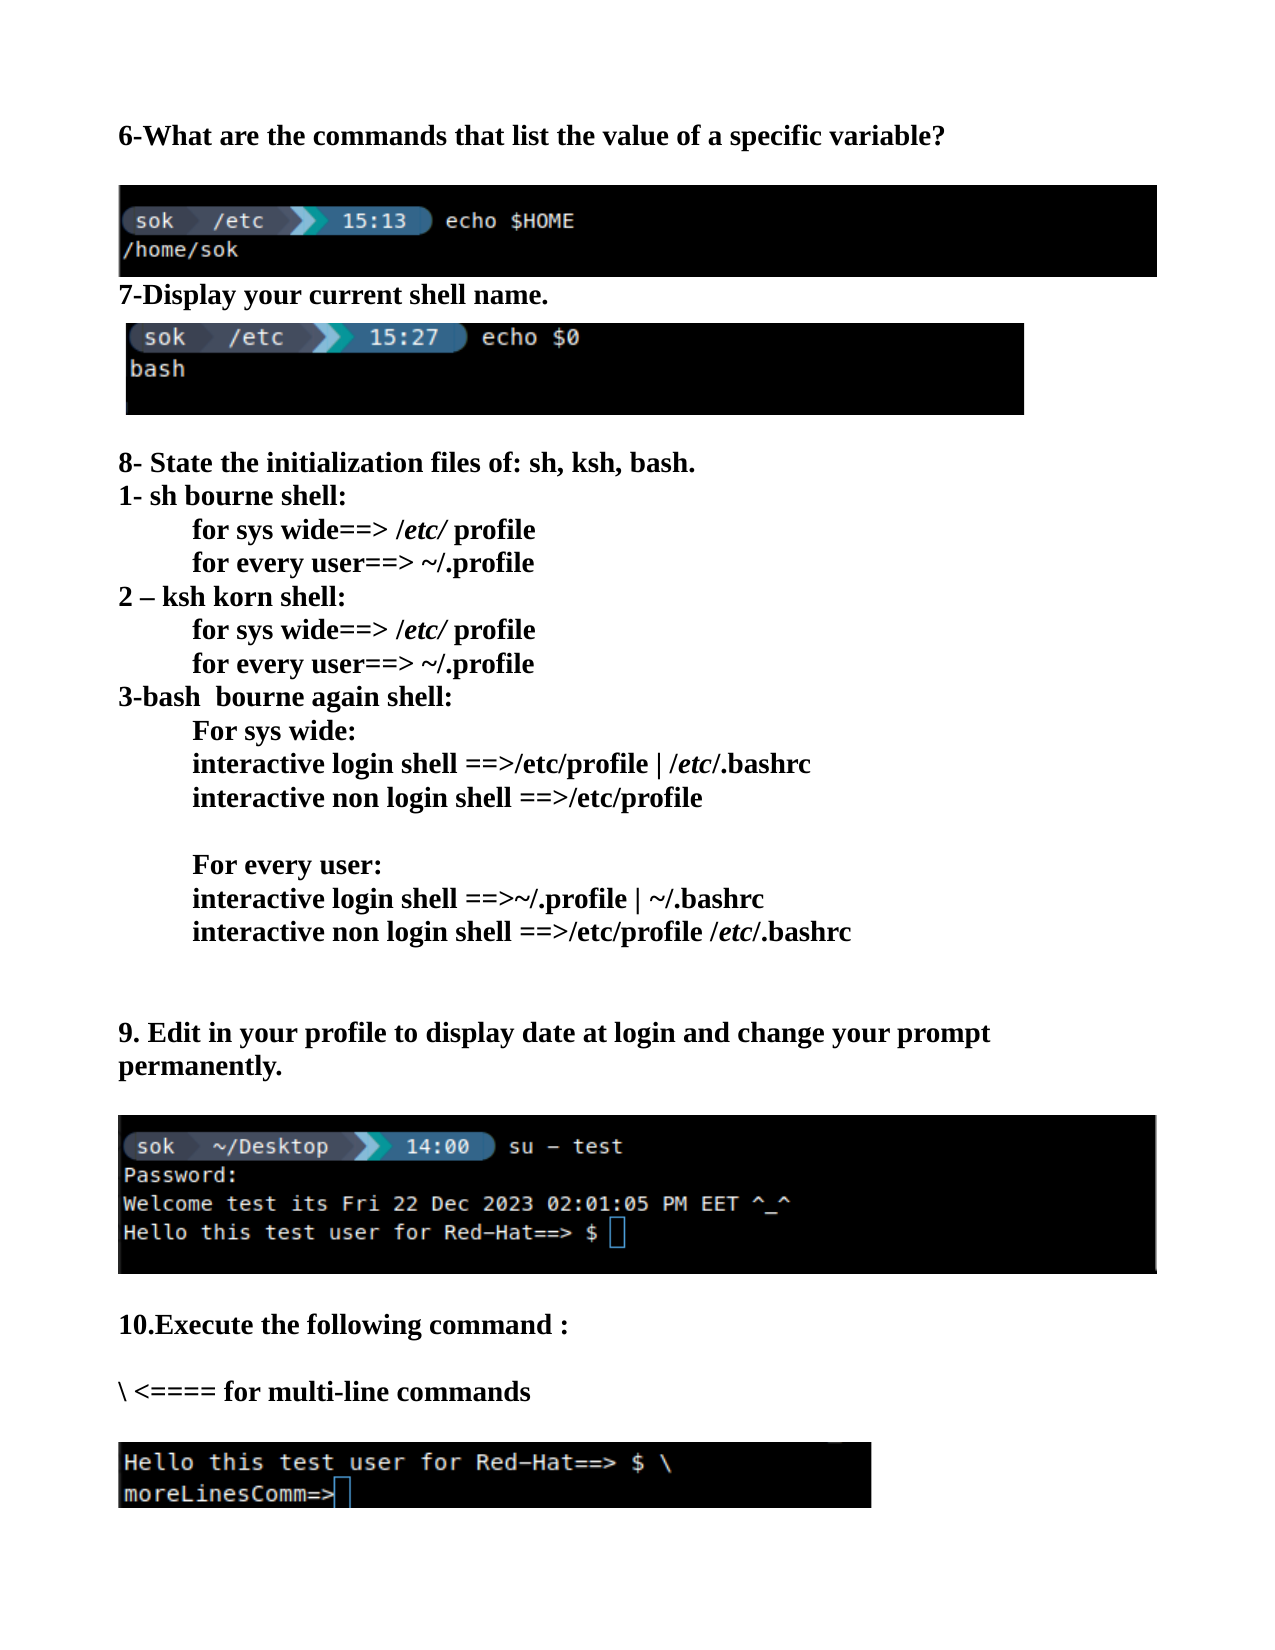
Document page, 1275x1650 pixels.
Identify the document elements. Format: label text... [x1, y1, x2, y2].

text for sys wide==> /etc/ profile [118, 512, 1157, 545]
text interactive login shell ==>/etc/profile | /etc/.bashrc [118, 747, 1157, 780]
picture [118, 1442, 872, 1508]
text 7-Display your current shell name. [118, 277, 1157, 311]
text 9. Edit in your profile to display date at login and change your prompt permanently. [118, 1015, 1157, 1082]
picture [125, 323, 1025, 415]
text interactive login shell ==>~/.profile | ~/.bashrc [118, 881, 1157, 914]
text 10.Execute the following command : [118, 1307, 1157, 1341]
picture [118, 185, 1157, 277]
text interactive non login shell ==>/etc/profile [118, 780, 1157, 814]
text 3-bash bourne again shell: [118, 679, 1157, 713]
text 6-What are the commands that list the value of a specific variable? [118, 118, 1157, 152]
text 1- sh bourne shell: [118, 478, 1157, 512]
text for sys wide==> /etc/ profile [118, 612, 1157, 646]
text for every user==> ~/.profile [118, 545, 1157, 579]
text 8- State the initialization files of: sh, ksh, bash. [118, 445, 1157, 478]
picture [118, 1115, 1157, 1274]
text \ <==== for multi-line commands [118, 1374, 1157, 1408]
text for every user==> ~/.profile [118, 646, 1157, 679]
text interactive non login shell ==>/etc/profile /etc/.bashrc [118, 914, 1157, 948]
text 2 – ksh korn shell: [118, 579, 1157, 612]
text For every user: [118, 847, 1157, 881]
text For sys wide: [118, 713, 1157, 747]
